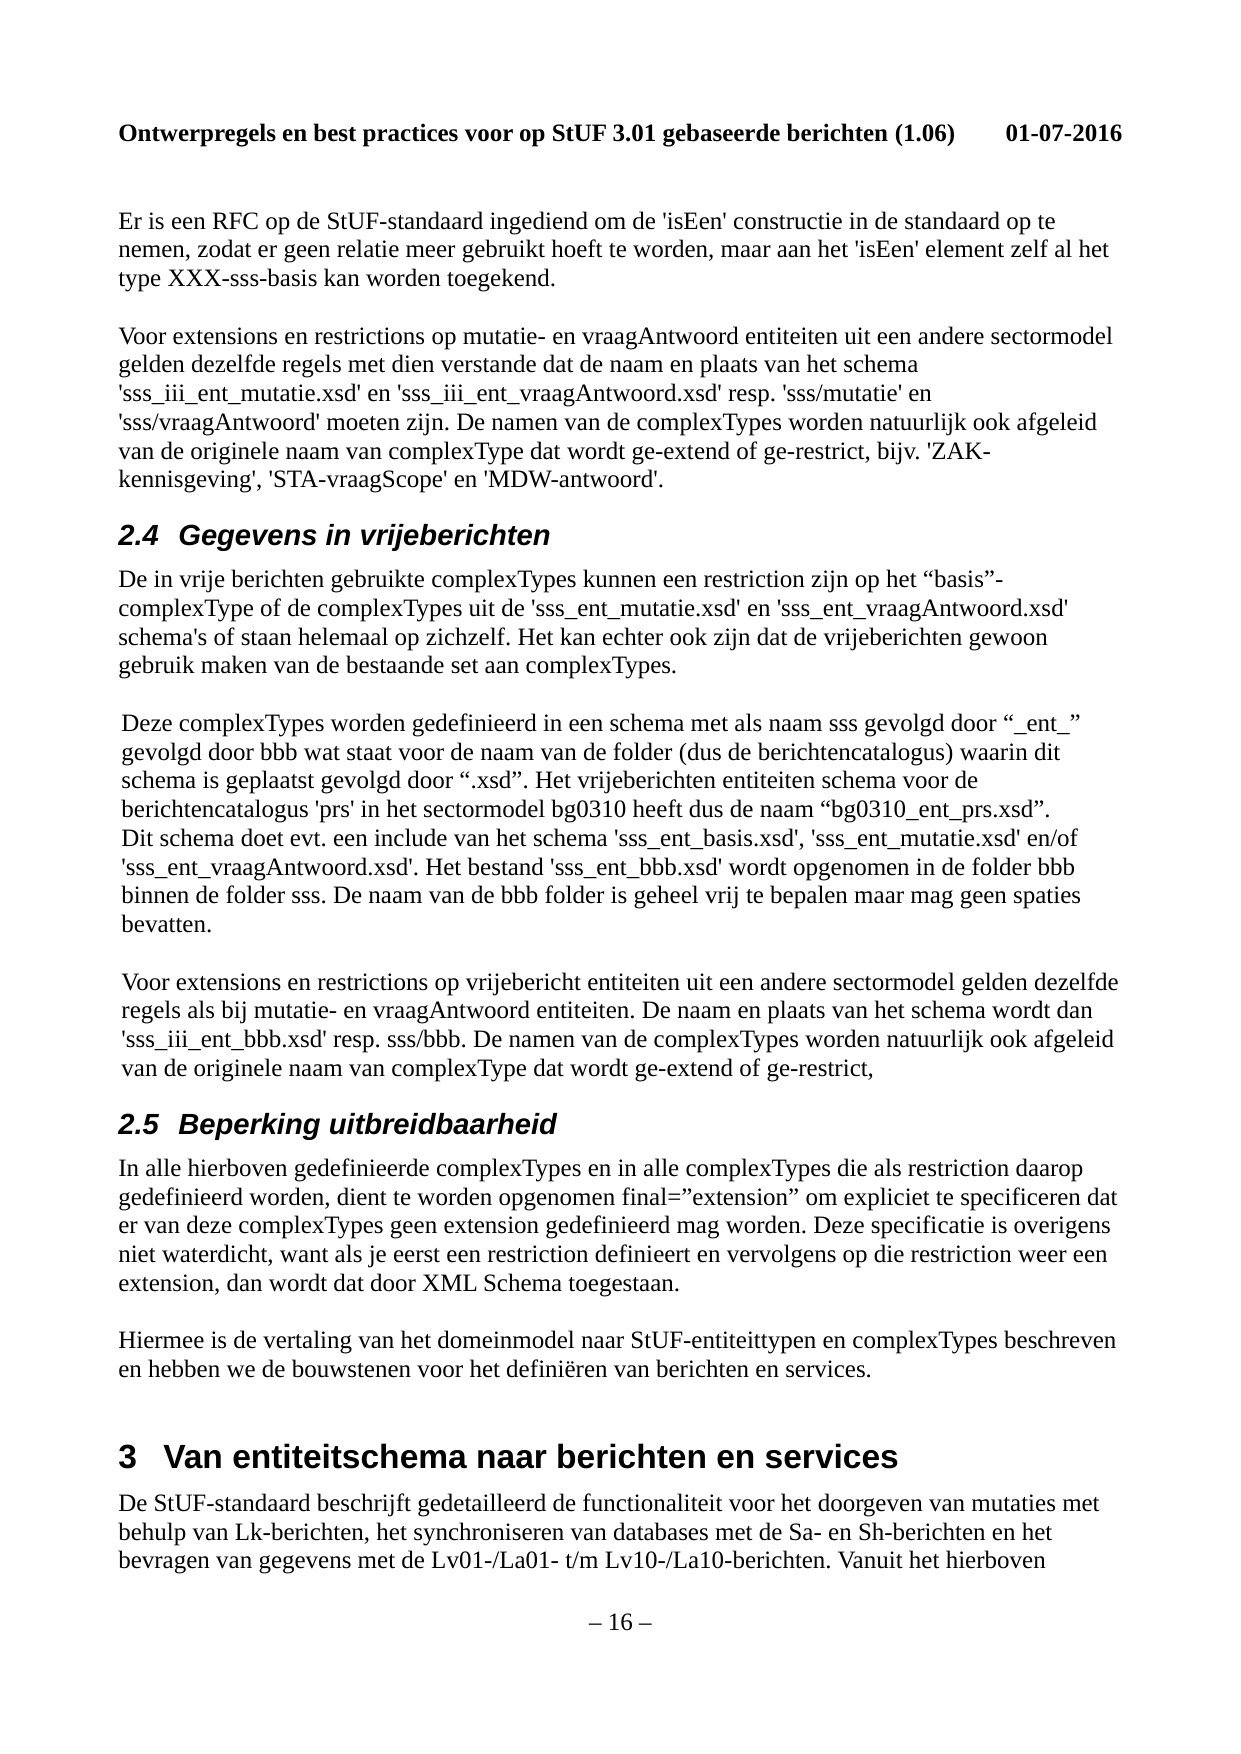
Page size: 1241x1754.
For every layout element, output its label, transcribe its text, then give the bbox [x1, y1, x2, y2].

text Hiermee is de vertaling van het domeinmodel naar StUF-entiteittypen en complexTypes beschreven en hebben we de bouwstenen voor het definiëren van berichten en services. [118, 1325, 1122, 1383]
text Dit schema doet evt. een include van het schema 'sss_ent_basis.xsd', 'sss_ent_mutatie.xsd' en/of 'sss_ent_vraagAntwoord.xsd'. Het bestand 'sss_ent_bbb.xsd' wordt opgenomen in de folder bbb binnen de folder sss. De naam van de bbb folder is geheel vrij te bepalen maar mag geen spaties bevatten. [121, 823, 1122, 938]
subtitle Gegevens in vrijeberichten [118, 518, 1122, 552]
subtitle Van entiteitschema naar berichten en services [118, 1437, 1122, 1475]
text Voor extensions en restrictions op vrijebericht entiteiten uit een andere sectormodel gelden dezelfde regels als bij mutatie- en vraagAntwoord entiteiten. De naam en plaats van het schema wordt dan 'sss_iii_ent_bbb.xsd' resp. sss/bbb. De namen van de complexTypes worden natuurlijk ook afgeleid van de originele naam van complexType dat wordt ge-extend of ge-restrict, [121, 967, 1122, 1082]
text Deze complexTypes worden gedefinieerd in een schema met als naam sss gevolgd door “_ent_” gevolgd door bbb wat staat voor de naam van de folder (dus de berichtencatalogus) waarin dit schema is geplaatst gevolgd door “.xsd”. Het vrijeberichten entiteiten schema voor de berichtencatalogus 'prs' in het sectormodel bg0310 heeft dus de naam “bg0310_ent_prs.xsd”. [121, 708, 1122, 823]
text Er is een RFC op de StUF-standaard ingediend om de 'isEen' constructie in de standaard op te nemen, zodat er geen relatie meer gebruikt hoeft te worden, maar aan het 'isEen' element zelf al het type XXX-sss-basis kan worden toegekend. [118, 206, 1122, 292]
text Voor extensions en restrictions op mutatie- en vraagAntwoord entiteiten uit een andere sectormodel gelden dezelfde regels met dien verstande dat de naam en plaats van het schema 'sss_iii_ent_mutatie.xsd' en 'sss_iii_ent_vraagAntwoord.xsd' resp. 'sss/mutatie' en 'sss/vraagAntwoord' moeten zijn. De namen van de complexTypes worden natuurlijk ook afgeleid van de originele naam van complexType dat wordt ge-extend of ge-restrict, bijv. 'ZAK-kennisgeving', 'STA-vraagScope' en 'MDW-antwoord'. [118, 321, 1122, 493]
text De in vrije berichten gebruikte complexTypes kunnen een restriction zijn op het “basis”-complexType of de complexTypes uit de 'sss_ent_mutatie.xsd' en 'sss_ent_vraagAntwoord.xsd' schema's of staan helemaal op zichzelf. Het kan echter ook zijn dat de vrijeberichten gewoon gebruik maken van de bestaande set aan complexTypes. [118, 564, 1122, 679]
text In alle hierboven gedefinieerde complexTypes en in alle complexTypes die als restriction daarop gedefinieerd worden, dient te worden opgenomen final=”extension” om expliciet te specificeren dat er van deze complexTypes geen extension gedefinieerd mag worden. Deze specificatie is overigens niet waterdicht, want als je eerst een restriction definieert en vervolgens op die restriction weer een extension, dan wordt dat door XML Schema toegestaan. [118, 1153, 1122, 1297]
subtitle Beperking uitbreidbaarheid [118, 1107, 1122, 1140]
text De StUF-standaard beschrijft gedetailleerd de functionaliteit voor het doorgeven van mutaties met behulp van Lk-berichten, het synchroniseren van databases met de Sa- en Sh-berichten en het bevragen van gegevens met de Lv01-/La01- t/m Lv10-/La10-berichten. Vanuit het hierboven [118, 1488, 1122, 1574]
